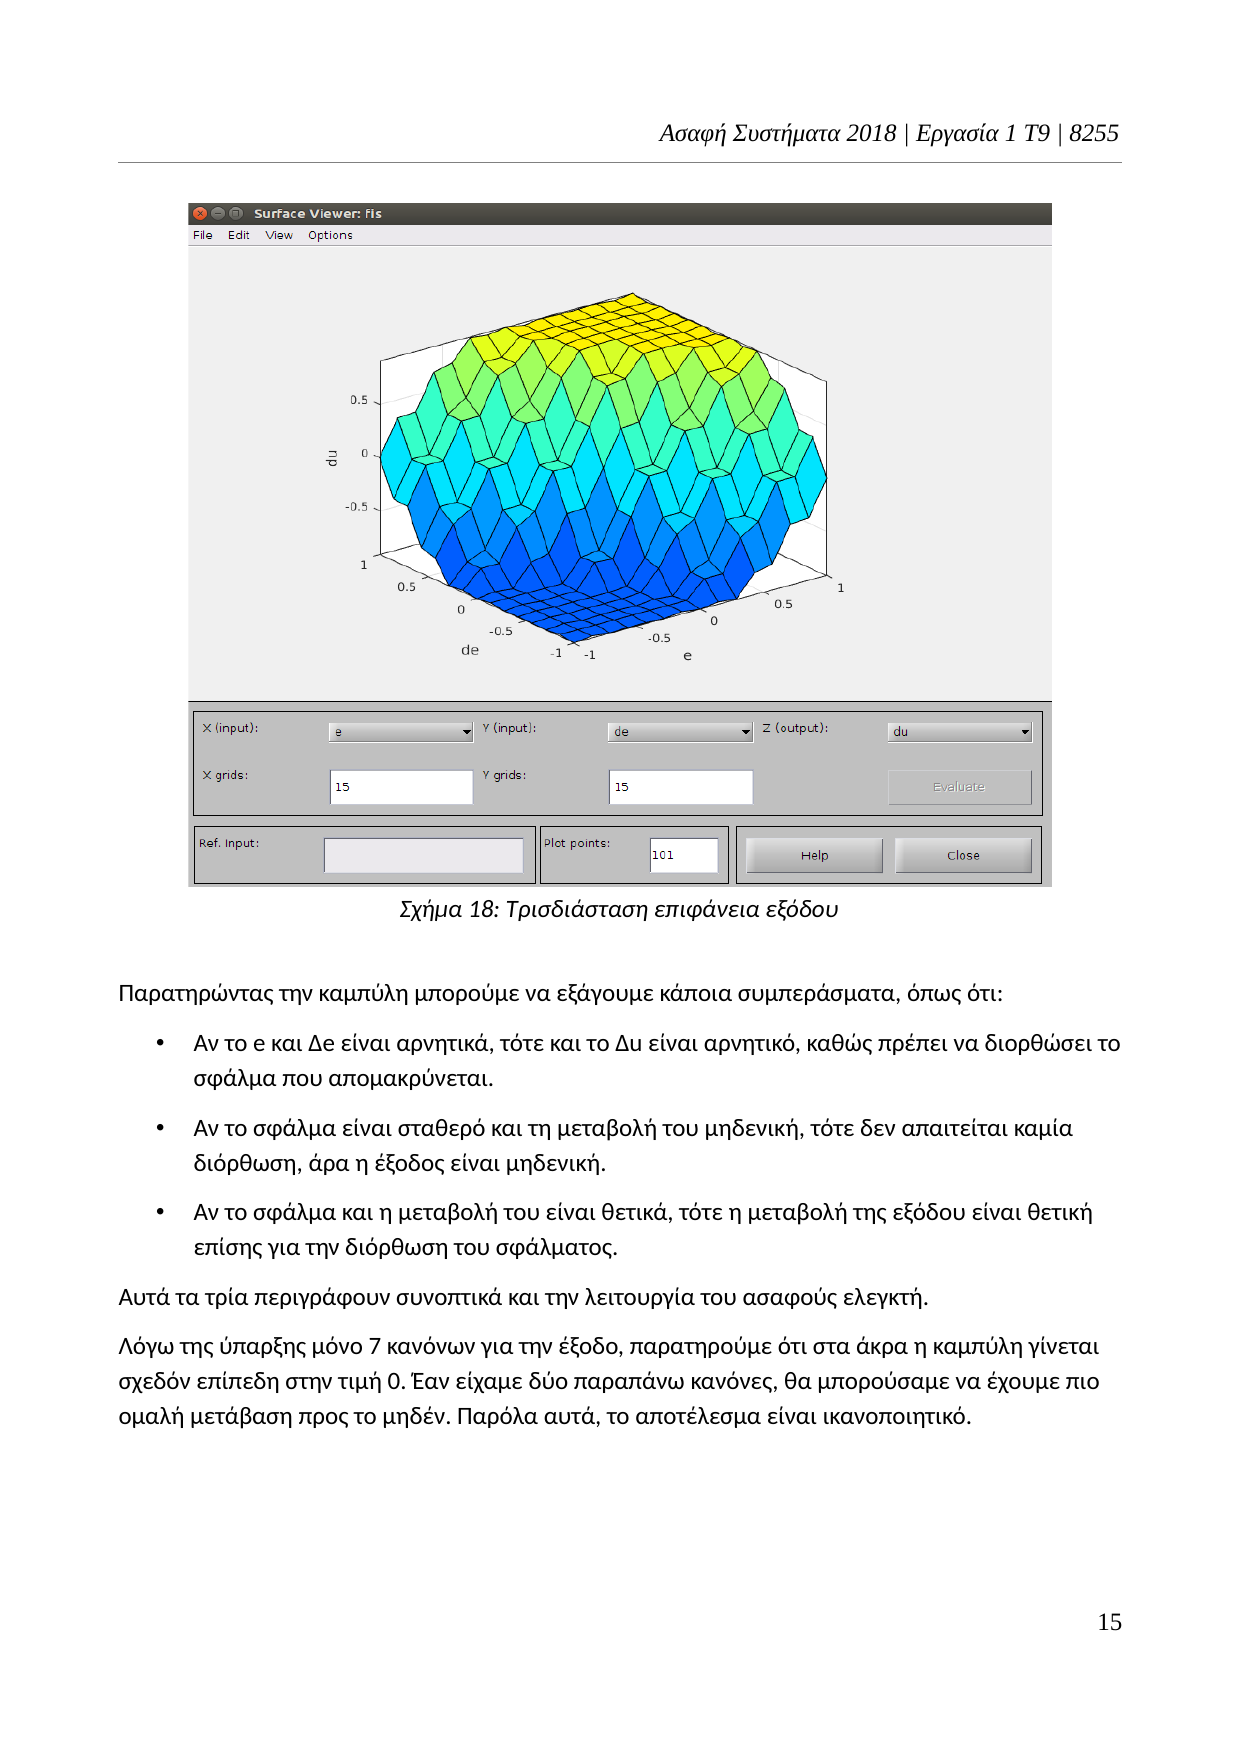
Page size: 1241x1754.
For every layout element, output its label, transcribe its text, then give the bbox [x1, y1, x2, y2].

list Αν το σφάλμα και η μεταβολή του είναι θετικά, τότε η μεταβολή της εξόδου είναι θετική επίσης για την διόρθωση του σφάλματος. [156, 1196, 1122, 1262]
picture [188, 203, 1052, 887]
text Λόγω της ύπαρξης μόνο 7 κανόνων για την έξοδο, παρατηρούμε ότι στα άκρα η καμπύλη γίνεται σχεδόν επίπεδη στην τιμή 0. Έαν είχαμε δύο παραπάνω κανόνες, θα μπορούσαμε να έχουμε πιο ομαλή μετάβαση προς το μηδέν. Παρόλα αυτά, το αποτέλεσμα είναι ικανοποιητικό. [118, 1330, 1122, 1431]
text Αυτά τα τρία περιγράφουν συνοπτικά και την λειτουργία του ασαφούς ελεγκτή. [118, 1281, 1122, 1311]
text Σχήμα 18: Τρισδιάσταση επιφάνεια εξόδου [188, 887, 1052, 923]
list Αν το σφάλμα είναι σταθερό και τη μεταβολή του μηδενική, τότε δεν απαιτείται καμία διόρθωση, άρα η έξοδος είναι μηδενική. [156, 1112, 1122, 1177]
list Αν το e και Δe είναι αρνητικά, τότε και το Δu είναι αρνητικό, καθώς πρέπει να διορθώσει το σφάλμα που απομακρύνεται. [156, 1027, 1122, 1093]
text Παρατηρώντας την καμπύλη μπορούμε να εξάγουμε κάποια συμπεράσματα, όπως ότι: [118, 977, 1122, 1008]
